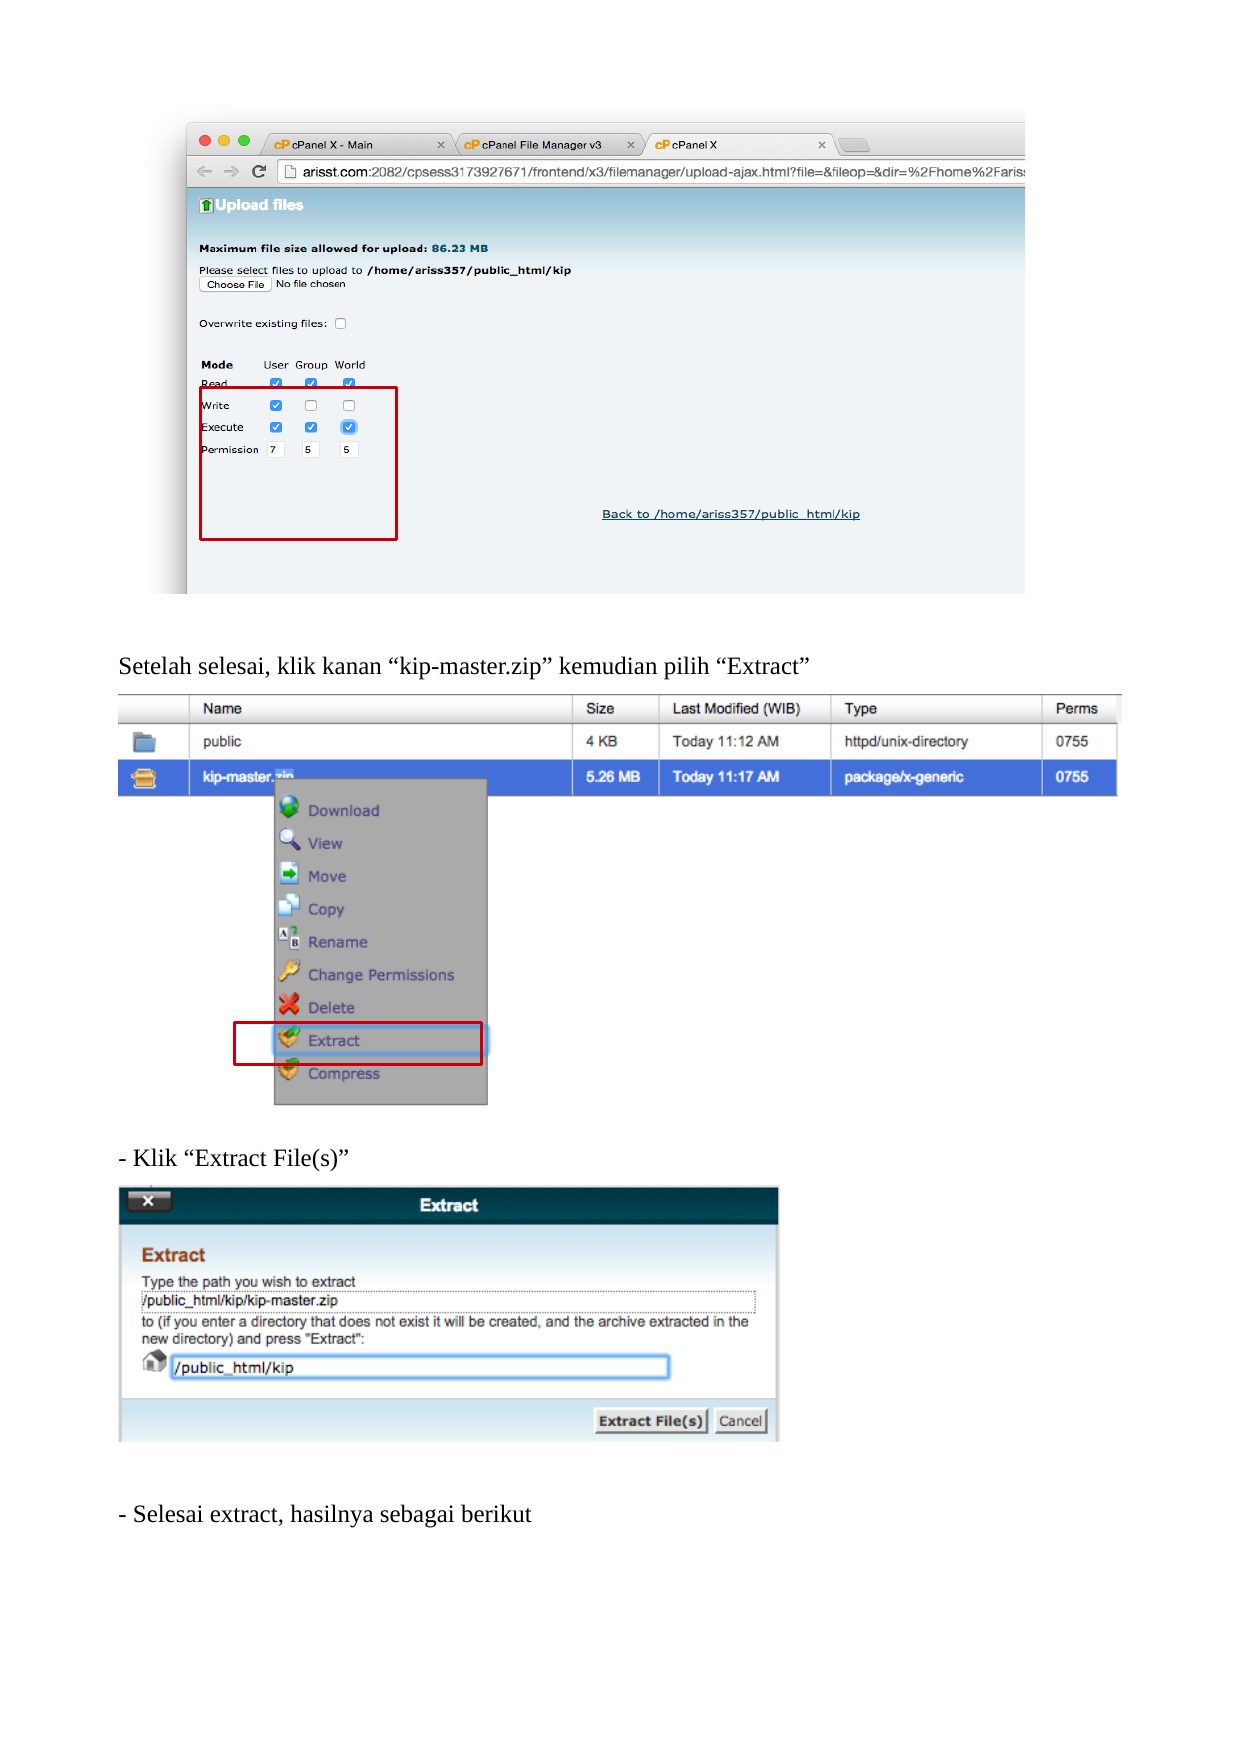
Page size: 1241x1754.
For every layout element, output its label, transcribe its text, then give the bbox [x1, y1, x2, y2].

text - Klik “Extract File(s)” [118, 1129, 1122, 1171]
picture [118, 694, 1123, 1129]
picture [118, 1185, 780, 1442]
text Setelah selesai, klik kanan “kip-master.zip” kemudian pilih “Extract” [118, 651, 1122, 680]
text - Selesai extract, hasilnya sebagai berikut [118, 1499, 1122, 1527]
picture [132, 94, 1026, 594]
